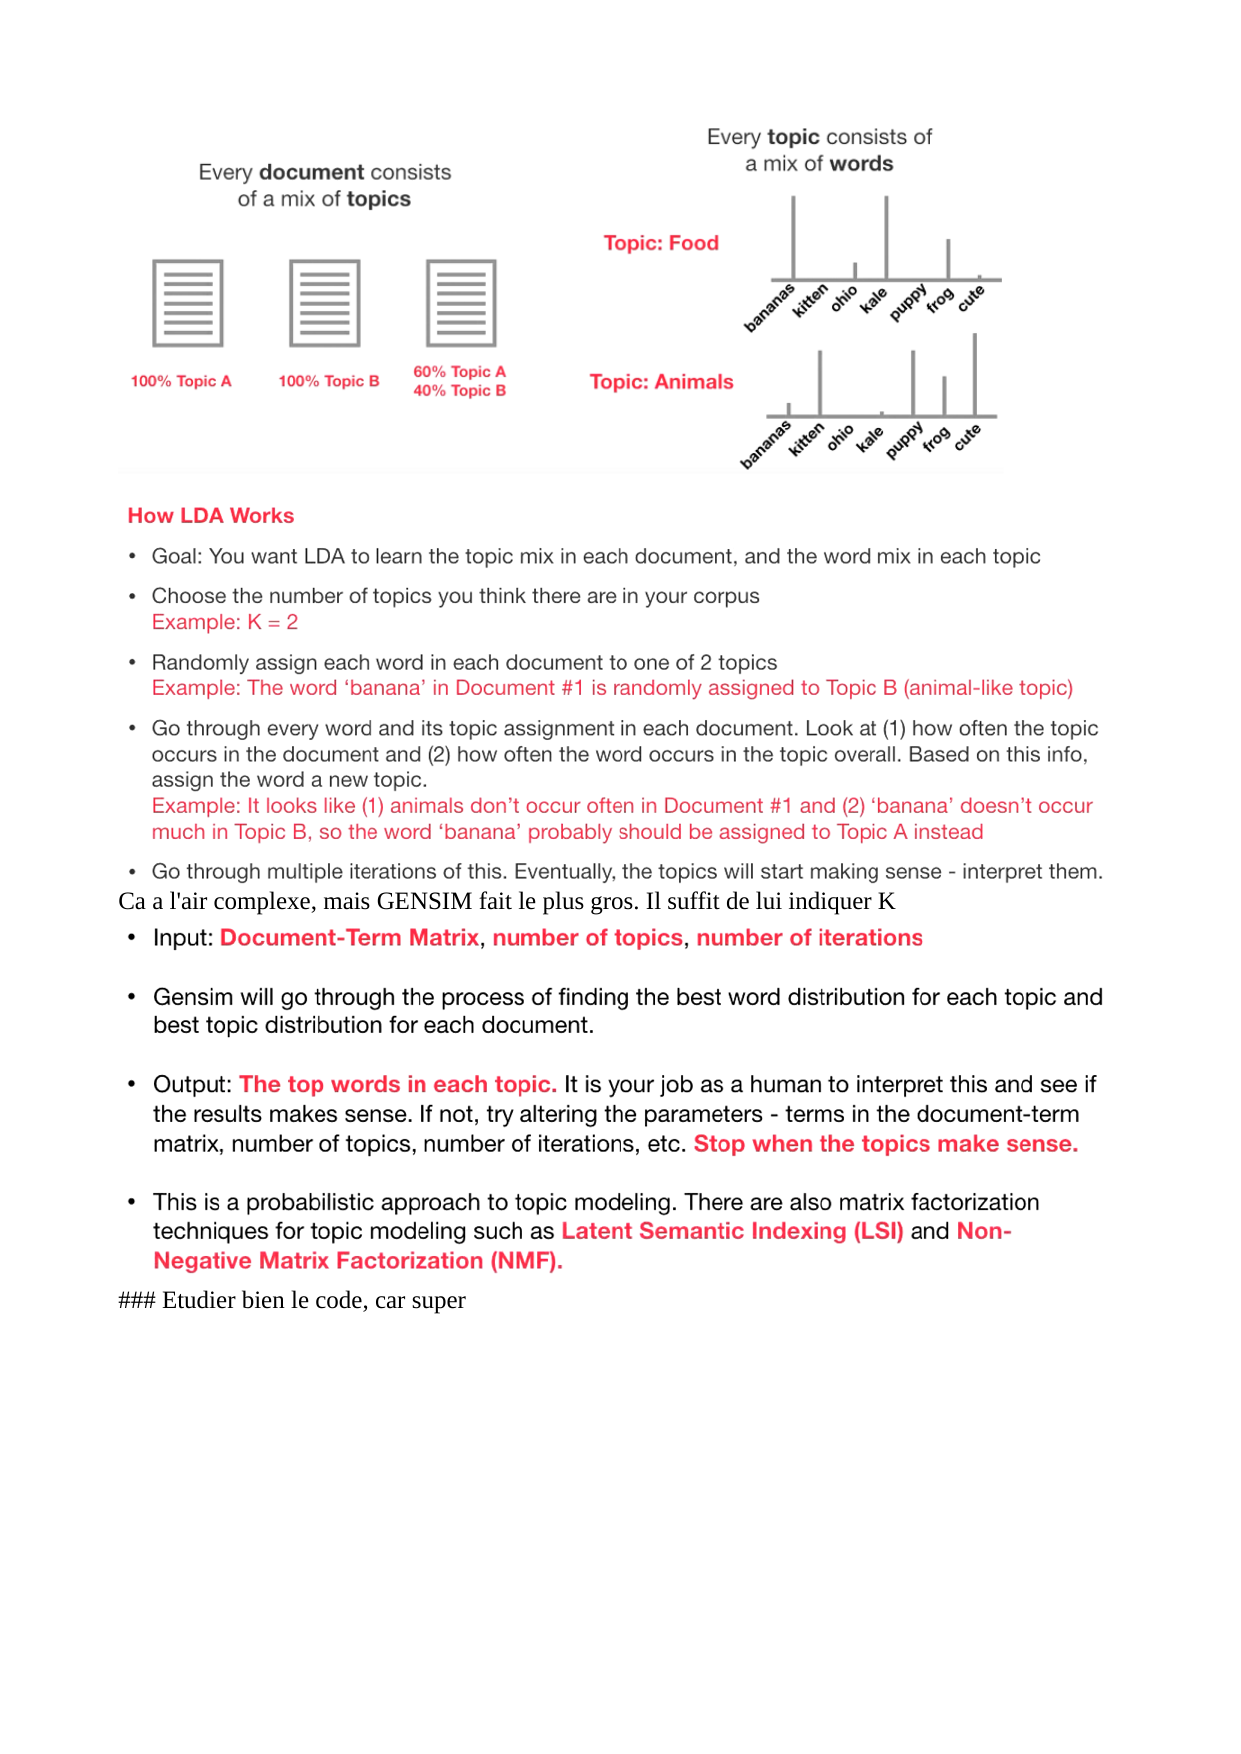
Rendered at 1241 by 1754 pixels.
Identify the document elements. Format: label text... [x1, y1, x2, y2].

picture [118, 118, 1004, 474]
picture [118, 502, 1123, 887]
text Ca a l'air complexe, mais GENSIM fait le plus gros. Il suffit de lui indiquer K [118, 887, 1122, 915]
text ### Etudier bien le code, car super [118, 1285, 1122, 1313]
picture [118, 915, 1123, 1285]
